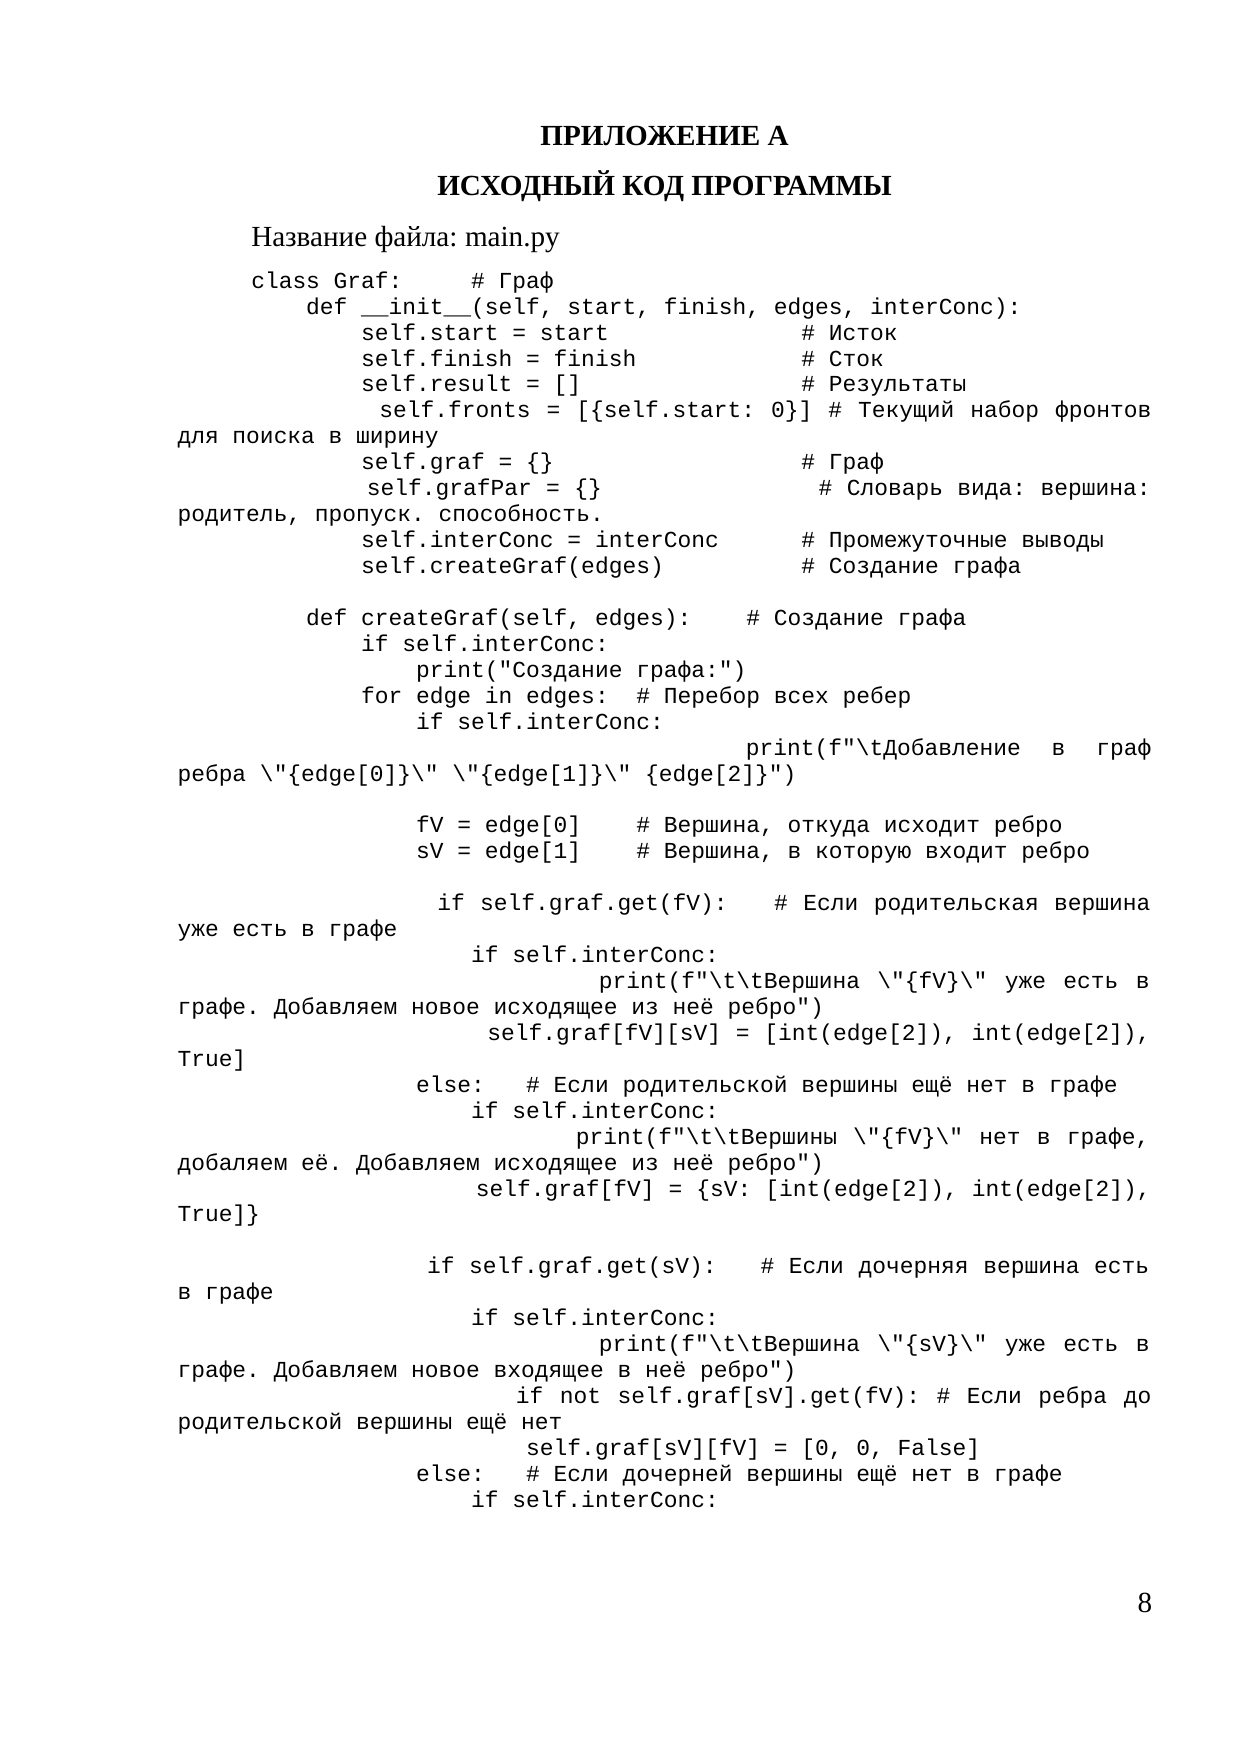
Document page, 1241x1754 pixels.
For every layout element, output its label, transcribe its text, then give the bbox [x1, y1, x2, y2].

text print("Создание графа:") [177, 658, 1152, 684]
text Название файла: main.py [177, 219, 1152, 252]
text if self.interConc: [177, 1307, 1152, 1332]
text self.result = [] # Результаты [177, 373, 1152, 399]
text self.graf[fV] = {sV: [int(edge[2]), int(edge[2]), True]} [177, 1177, 1152, 1229]
text if self.interConc: [177, 632, 1152, 658]
text print(f"\t\tВершина \"{fV}\" уже есть в графе. Добавляем новое исходящее из неё ребро") [177, 969, 1152, 1021]
text for edge in edges: # Перебор всех ребер [177, 684, 1152, 710]
text self.graf[sV][fV] = [0, 0, False] [177, 1436, 1152, 1462]
text else: # Если дочерней вершины ещё нет в графе [177, 1462, 1152, 1488]
text print(f"\t\tВершина \"{sV}\" уже есть в графе. Добавляем новое входящее в неё ребро") [177, 1332, 1152, 1384]
text def __init__(self, start, finish, edges, interConc): [177, 295, 1152, 321]
text self.fronts = [{self.start: 0}] # Текущий набор фронтов для поиска в ширину [177, 399, 1152, 451]
text else: # Если родительской вершины ещё нет в графе [177, 1073, 1152, 1099]
text self.start = start # Исток [177, 321, 1152, 347]
text self.createGraf(edges) # Создание графа [177, 554, 1152, 580]
text if not self.graf[sV].get(fV): # Если ребра до родительской вершины ещё нет [177, 1384, 1152, 1436]
text self.grafPar = {} # Словарь вида: вершина: родитель, пропуск. способность. [177, 477, 1152, 528]
text fV = edge[0] # Вершина, откуда исходит ребро [177, 814, 1152, 840]
text self.interConc = interConc # Промежуточные выводы [177, 528, 1152, 554]
text def createGraf(self, edges): # Создание графа [177, 606, 1152, 632]
text if self.interConc: [177, 943, 1152, 969]
text if self.interConc: [177, 1099, 1152, 1125]
text print(f"\tДобавление в граф ребра \"{edge[0]}\" \"{edge[1]}\" {edge[2]}") [177, 736, 1152, 788]
text print(f"\t\tВершины \"{fV}\" нет в графе, добаляем её. Добавляем исходящее из неё ребро") [177, 1125, 1152, 1177]
subtitle Приложение А Исходный код программы [177, 118, 1152, 202]
text sV = edge[1] # Вершина, в которую входит ребро [177, 840, 1152, 866]
text self.finish = finish # Сток [177, 347, 1152, 373]
text self.graf[fV][sV] = [int(edge[2]), int(edge[2]), True] [177, 1021, 1152, 1073]
text if self.interConc: [177, 710, 1152, 736]
text if self.graf.get(fV): # Если родительская вершина уже есть в графе [177, 892, 1152, 943]
text self.graf = {} # Граф [177, 451, 1152, 477]
text if self.graf.get(sV): # Если дочерняя вершина есть в графе [177, 1255, 1152, 1307]
text if self.interConc: [177, 1488, 1152, 1514]
text class Graf: # Граф [177, 269, 1152, 295]
